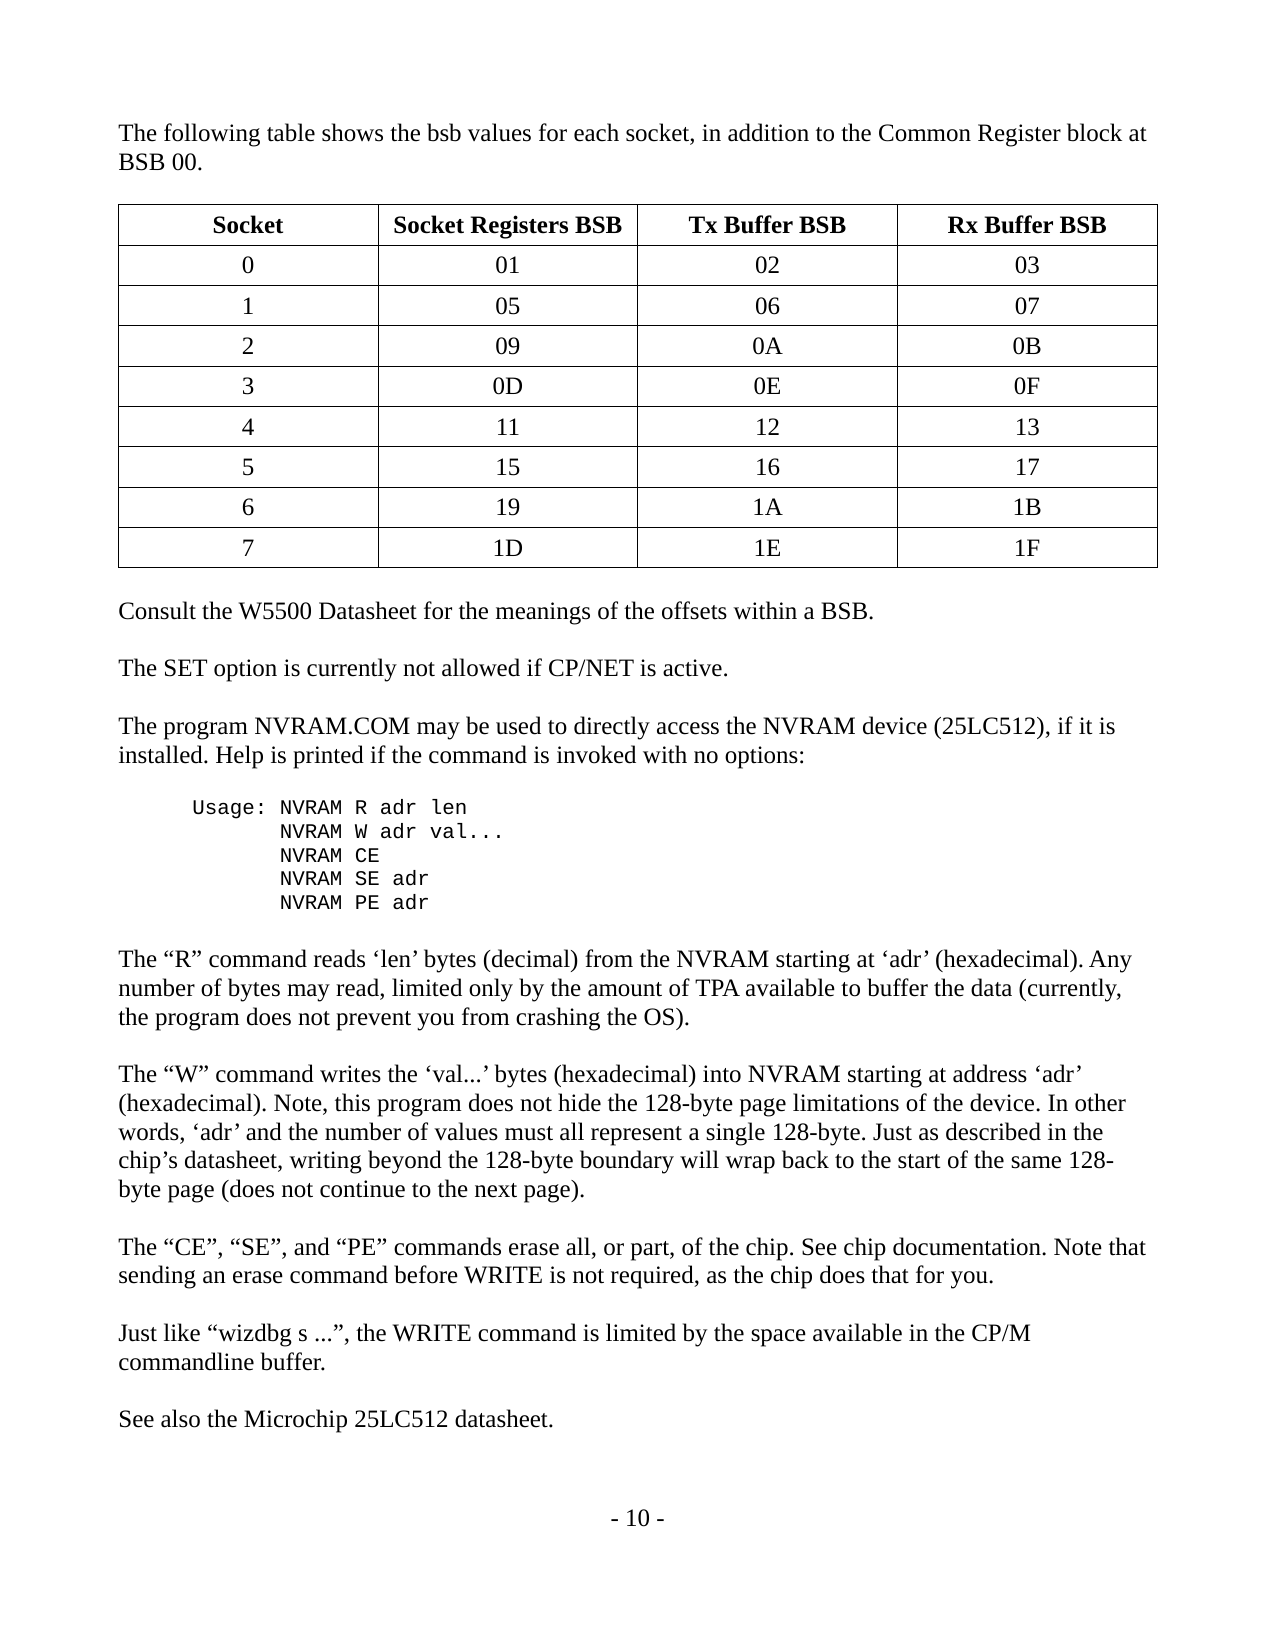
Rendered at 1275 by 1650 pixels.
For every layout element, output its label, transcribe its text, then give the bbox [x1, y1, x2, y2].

text NVRAM SE adr [192, 868, 1157, 892]
table_cell 0B [898, 326, 1157, 366]
table_cell 17 [898, 447, 1157, 487]
table_cell 02 [638, 246, 897, 285]
table_cell 4 [119, 407, 378, 446]
table_cell 6 [119, 488, 378, 527]
table_cell 13 [898, 407, 1157, 446]
text NVRAM PE adr [192, 892, 1157, 916]
table_cell 1E [638, 528, 897, 567]
text The “CE”, “SE”, and “PE” commands erase all, or part, of the chip. See chip documentation. Note that sending an erase command before WRITE is not required, as the chip does that for you. [118, 1232, 1157, 1289]
table_cell 19 [379, 488, 637, 527]
table_cell 5 [119, 447, 378, 487]
text The following table shows the bsb values for each socket, in addition to the Common Register block at BSB 00. [118, 118, 1157, 176]
table_cell 0E [638, 367, 897, 406]
table_cell 2 [119, 326, 378, 366]
table_cell 15 [379, 447, 637, 487]
text Usage: NVRAM R adr len [192, 797, 1157, 821]
table_cell 0A [638, 326, 897, 366]
table_cell 11 [379, 407, 637, 446]
text NVRAM W adr val... [192, 821, 1157, 844]
table_cell 12 [638, 407, 897, 446]
table_cell 03 [898, 246, 1157, 285]
text Just like “wizdbg s ...”, the WRITE command is limited by the space available in the CP/M commandline buffer. [118, 1318, 1157, 1376]
table_cell 1D [379, 528, 637, 567]
table_cell 16 [638, 447, 897, 487]
table_cell 0 [119, 246, 378, 285]
text The “W” command writes the ‘val...’ bytes (hexadecimal) into NVRAM starting at address ‘adr’ (hexadecimal). Note, this program does not hide the 128-byte page limitations of the device. In other words, ‘adr’ and the number of values must all represent a single 128-byte. Just as described in the chip’s datasheet, writing beyond the 128-byte boundary will wrap back to the start of the same 128-byte page (does not continue to the next page). [118, 1059, 1157, 1203]
text The “R” command reads ‘len’ bytes (decimal) from the NVRAM starting at ‘adr’ (hexadecimal). Any number of bytes may read, limited only by the amount of TPA available to buffer the data (currently, the program does not prevent you from crashing the OS). [118, 944, 1157, 1031]
table_header Rx Buffer BSB [898, 205, 1157, 245]
table_cell 09 [379, 326, 637, 366]
table_cell 7 [119, 528, 378, 567]
table_cell 1 [119, 286, 378, 325]
table_header Tx Buffer BSB [638, 205, 897, 245]
table_cell 06 [638, 286, 897, 325]
text The program NVRAM.COM may be used to directly access the NVRAM device (25LC512), if it is installed. Help is printed if the command is invoked with no options: [118, 711, 1157, 768]
table_cell 01 [379, 246, 637, 285]
table_header Socket Registers BSB [379, 205, 637, 245]
table_header Socket [119, 205, 378, 245]
table_cell 1B [898, 488, 1157, 527]
table_cell 0D [379, 367, 637, 406]
table_cell 1F [898, 528, 1157, 567]
table_cell 1A [638, 488, 897, 527]
table_cell 0F [898, 367, 1157, 406]
text See also the Microchip 25LC512 datasheet. [118, 1404, 1157, 1433]
table_cell 3 [119, 367, 378, 406]
table_cell 05 [379, 286, 637, 325]
table_cell 07 [898, 286, 1157, 325]
text The SET option is currently not allowed if CP/NET is active. [118, 653, 1157, 682]
text Consult the W5500 Datasheet for the meanings of the offsets within a BSB. [118, 596, 1157, 625]
text NVRAM CE [192, 844, 1157, 868]
